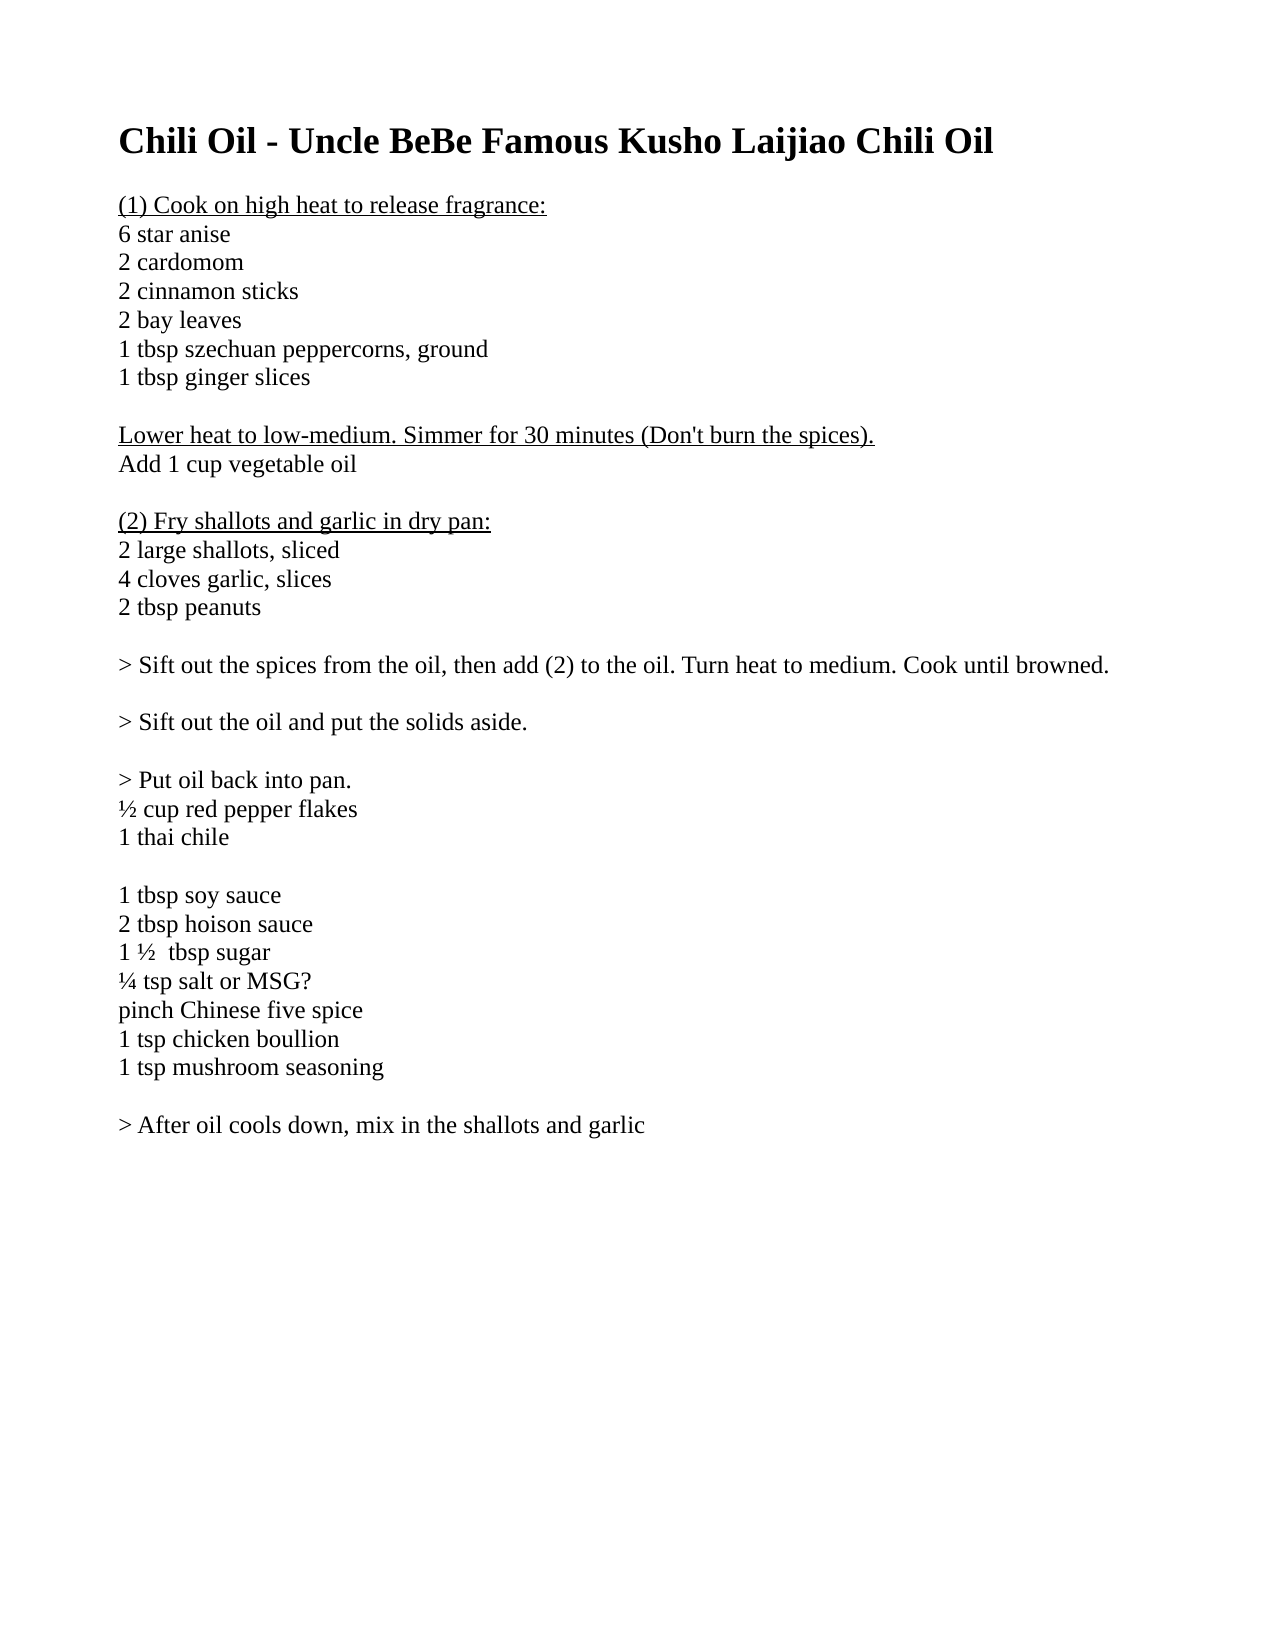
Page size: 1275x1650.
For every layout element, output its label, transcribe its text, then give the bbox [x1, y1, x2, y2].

text > Sift out the spices from the oil, then add (2) to the oil. Turn heat to medium. Cook until browned. [118, 650, 1157, 679]
text 2 tbsp hoison sauce [118, 909, 1157, 937]
text (2) Fry shallots and garlic in dry pan: [118, 506, 1157, 535]
text ½ cup red pepper flakes [118, 794, 1157, 822]
text > Put oil back into pan. [118, 765, 1157, 794]
text Add 1 cup vegetable oil [118, 449, 1157, 477]
text pinch Chinese five spice [118, 995, 1157, 1024]
text 2 cinnamon sticks [118, 276, 1157, 305]
text (1) Cook on high heat to release fragrance: [118, 190, 1157, 219]
text 1 tsp chicken boullion [118, 1024, 1157, 1052]
text 1 thai chile [118, 822, 1157, 851]
text 1 tbsp szechuan peppercorns, ground [118, 334, 1157, 362]
text 2 tbsp peanuts [118, 592, 1157, 621]
text 2 cardomom [118, 247, 1157, 276]
text 1 ½ tbsp sugar [118, 937, 1157, 966]
text Lower heat to low-medium. Simmer for 30 minutes (Don't burn the spices). [118, 420, 1157, 449]
text 4 cloves garlic, slices [118, 564, 1157, 592]
text > Sift out the oil and put the solids aside. [118, 707, 1157, 736]
text Chili Oil - Uncle BeBe Famous Kusho Laijiao Chili Oil [118, 118, 1157, 161]
text 1 tbsp ginger slices [118, 362, 1157, 391]
text 2 large shallots, sliced [118, 535, 1157, 564]
text 6 star anise [118, 219, 1157, 247]
text ¼ tsp salt or MSG? [118, 966, 1157, 995]
text 2 bay leaves [118, 305, 1157, 334]
text > After oil cools down, mix in the shallots and garlic [118, 1110, 1157, 1139]
text 1 tbsp soy sauce [118, 880, 1157, 909]
text 1 tsp mushroom seasoning [118, 1052, 1157, 1081]
